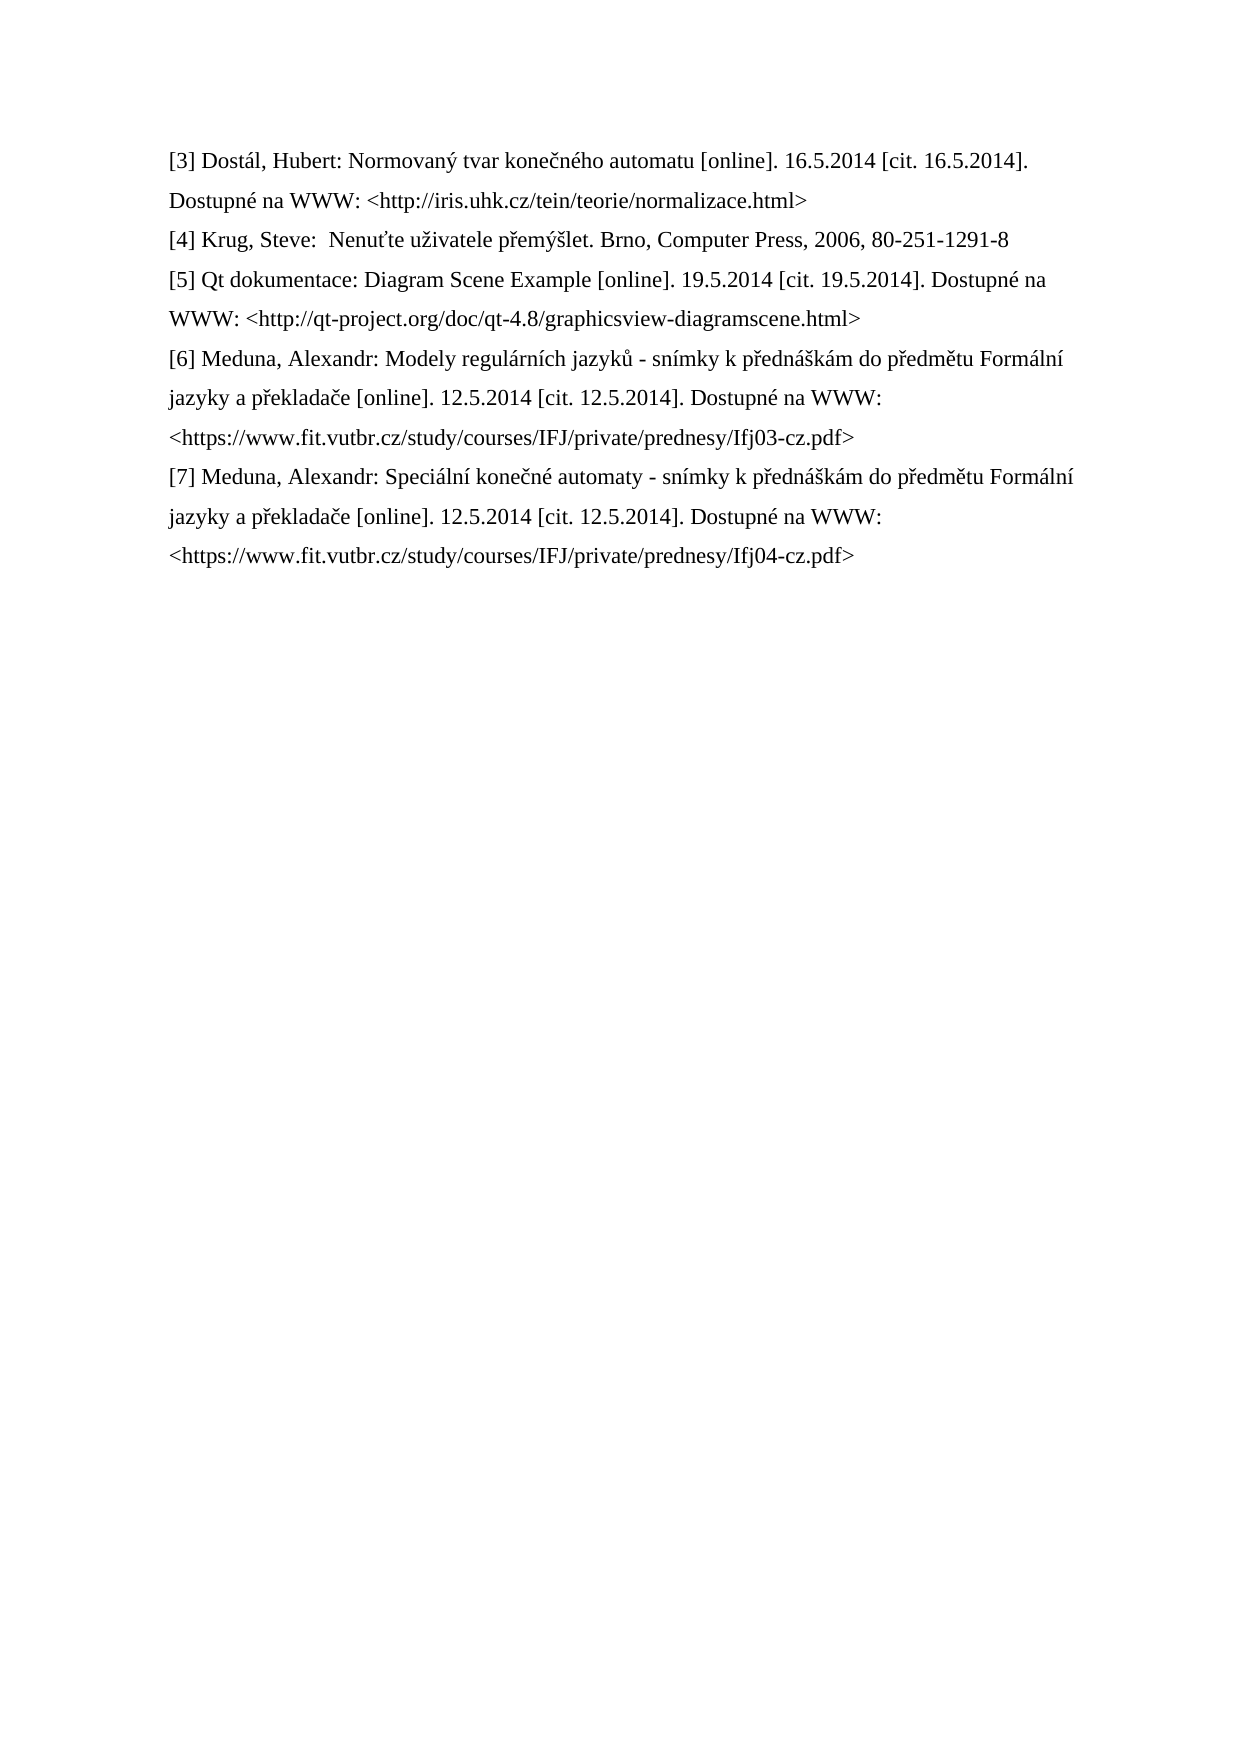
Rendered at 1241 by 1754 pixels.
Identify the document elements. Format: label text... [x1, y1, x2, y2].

text [7] Meduna, Alexandr: Speciální konečné automaty - snímky k přednáškám do předmětu Formální jazyky a překladače [online]. 12.5.2014 [cit. 12.5.2014]. Dostupné na WWW: <https://www.fit.vutbr.cz/study/courses/IFJ/private/prednesy/Ifj04-cz.pdf> [169, 463, 1106, 569]
text [4] Krug, Steve: Nenuťte uživatele přemýšlet. Brno, Computer Press, 2006, 80-251-1291-8 [169, 227, 1106, 253]
text [6] Meduna, Alexandr: Modely regulárních jazyků - snímky k přednáškám do předmětu Formální jazyky a překladače [online]. 12.5.2014 [cit. 12.5.2014]. Dostupné na WWW: <https://www.fit.vutbr.cz/study/courses/IFJ/private/prednesy/Ifj03-cz.pdf> [169, 345, 1106, 450]
text [3] Dostál, Hubert: Normovaný tvar konečného automatu [online]. 16.5.2014 [cit. 16.5.2014]. Dostupné na WWW: <http://iris.uhk.cz/tein/teorie/normalizace.html> [169, 148, 1106, 213]
text [5] Qt dokumentace: Diagram Scene Example [online]. 19.5.2014 [cit. 19.5.2014]. Dostupné na WWW: <http://qt-project.org/doc/qt-4.8/graphicsview-diagramscene.html> [169, 266, 1106, 332]
